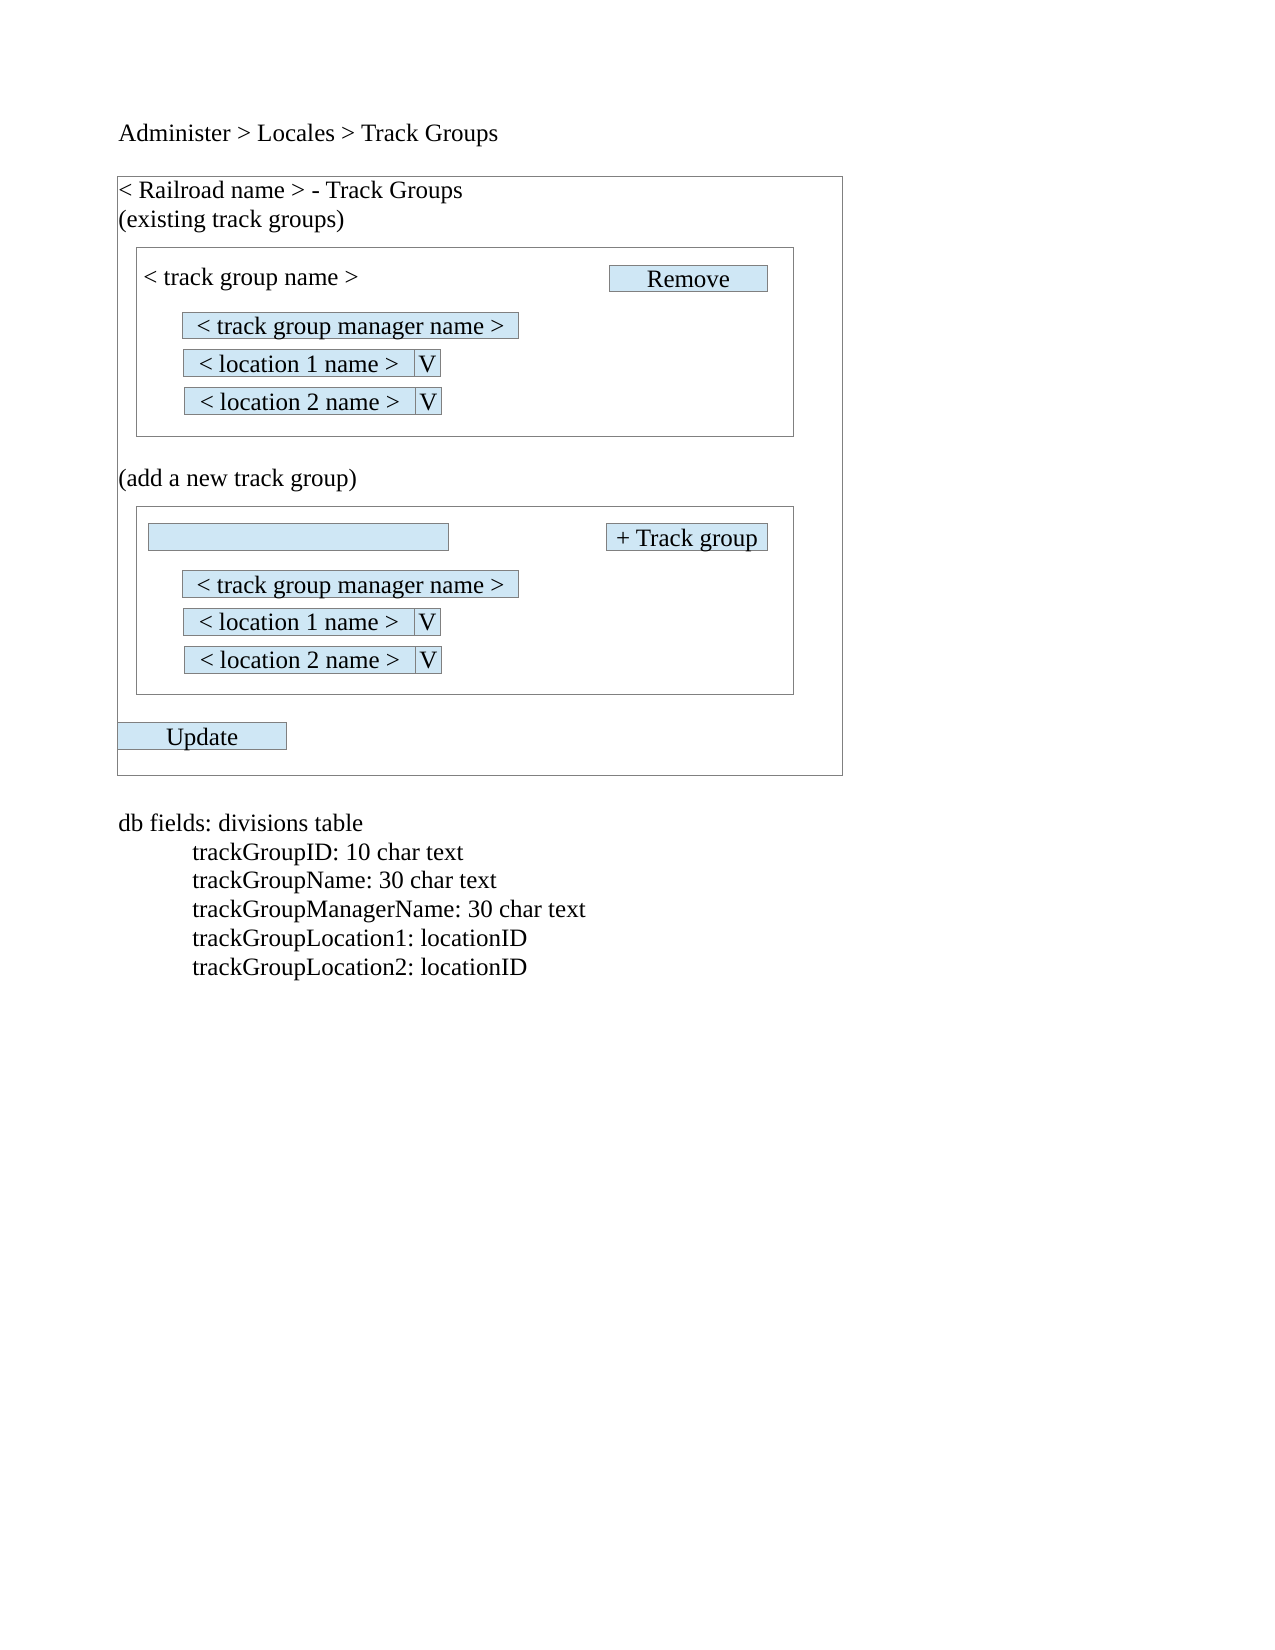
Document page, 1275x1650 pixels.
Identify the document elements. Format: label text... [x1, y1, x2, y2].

text db fields: divisions table [118, 808, 1157, 837]
text [843, 463, 1157, 492]
text Administer > Locales > Track Groups [118, 118, 1157, 147]
text (existing track groups) [118, 204, 842, 233]
text < Railroad name > - Track Groups [118, 177, 842, 204]
text [843, 262, 1157, 291]
text [118, 262, 136, 291]
text < track group name > [137, 262, 793, 291]
text trackGroupLocation2: locationID [192, 952, 1157, 981]
text (add a new track group) [118, 463, 842, 492]
text [843, 176, 1157, 204]
text [843, 204, 1157, 233]
text [794, 262, 842, 291]
text trackGroupManagerName: 30 char text [192, 894, 1157, 923]
text trackGroupName: 30 char text [192, 866, 1157, 894]
text trackGroupLocation1: locationID [192, 923, 1157, 952]
text trackGroupID: 10 char text [192, 837, 1157, 866]
